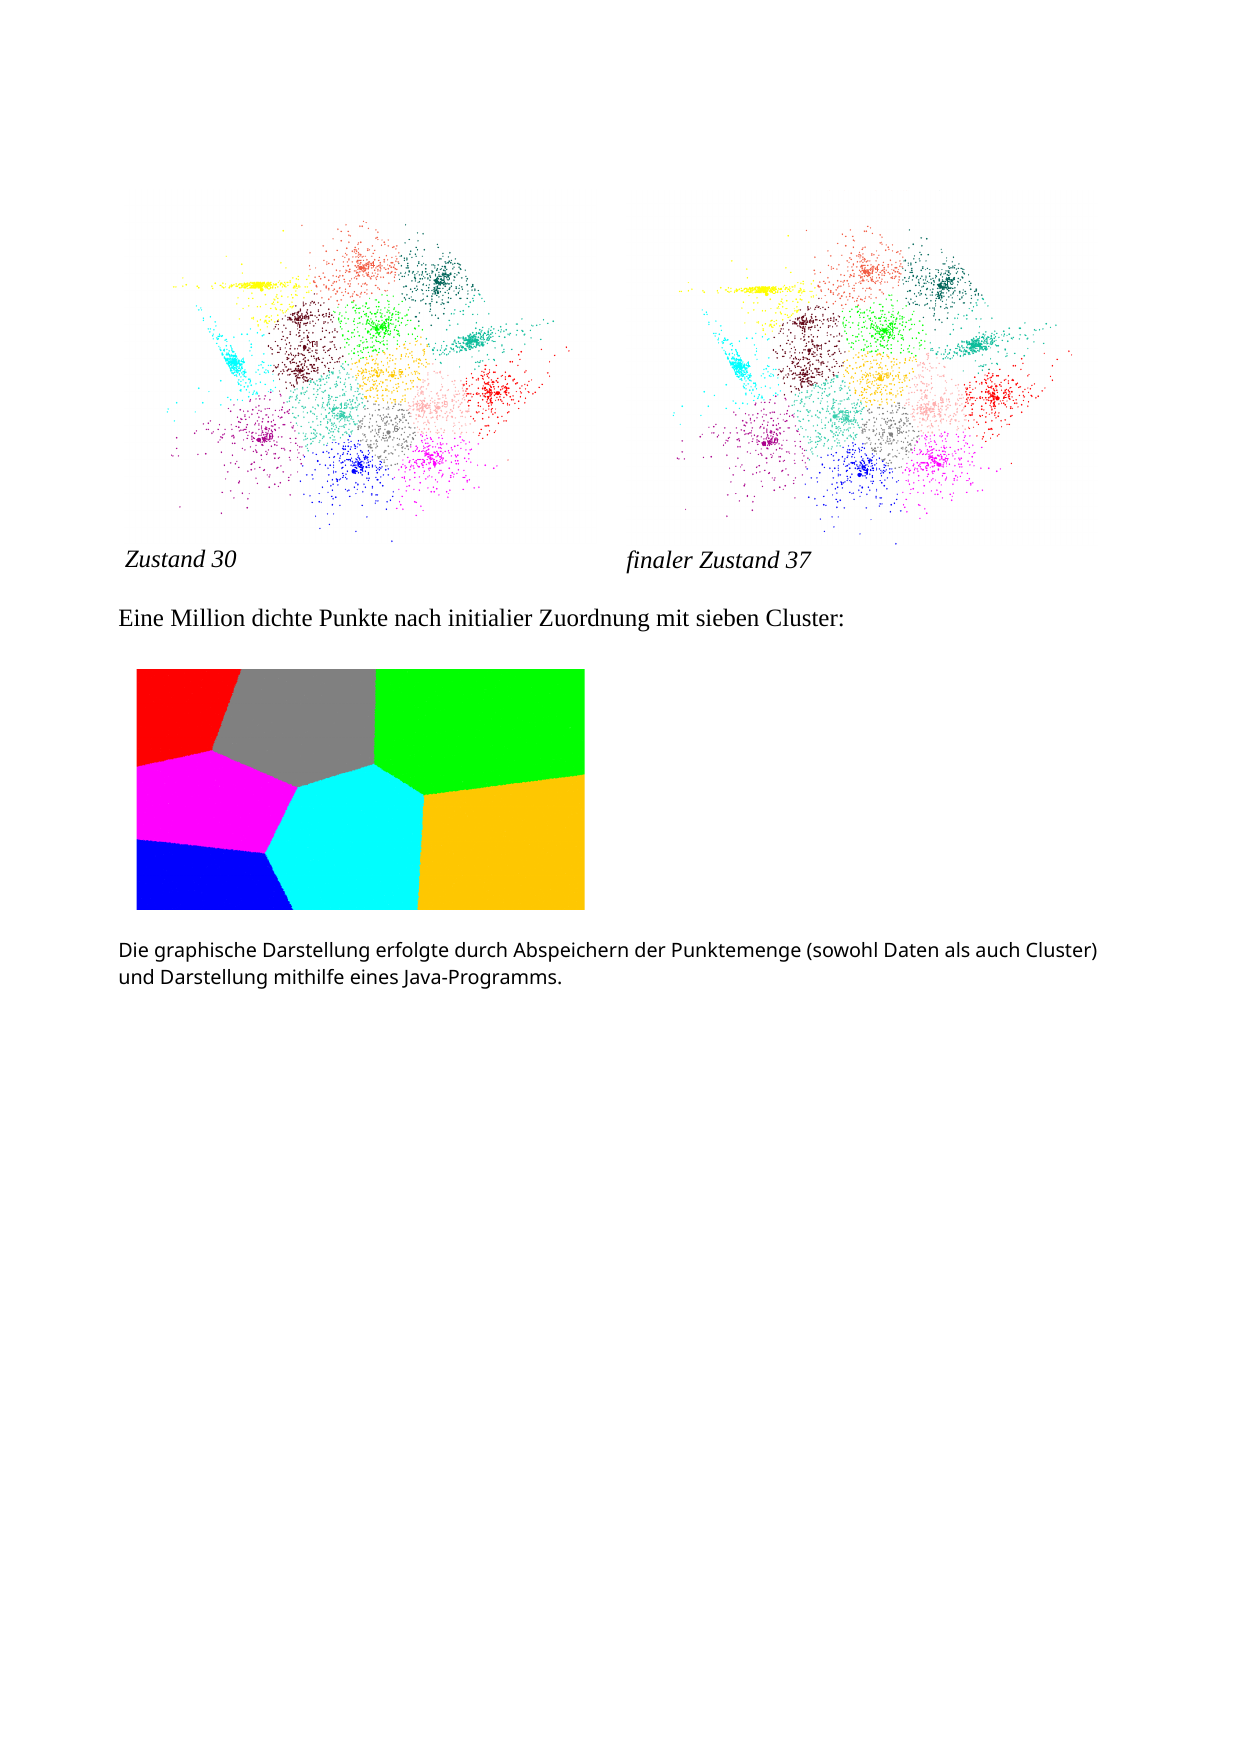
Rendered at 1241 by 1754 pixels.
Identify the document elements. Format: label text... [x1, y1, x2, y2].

text finaler Zustand 37 [626, 546, 1098, 574]
text Eine Million dichte Punkte nach initialier Zuordnung mit sieben Cluster: [118, 603, 1122, 631]
picture [124, 189, 597, 544]
text Zustand 30 [124, 544, 597, 572]
picture [136, 669, 585, 910]
picture [626, 190, 1099, 546]
text Die graphische Darstellung erfolgte durch Abspeichern der Punktemenge (sowohl Daten als auch Cluster) und Darstellung mithilfe eines Java-Programms. [118, 937, 1122, 991]
